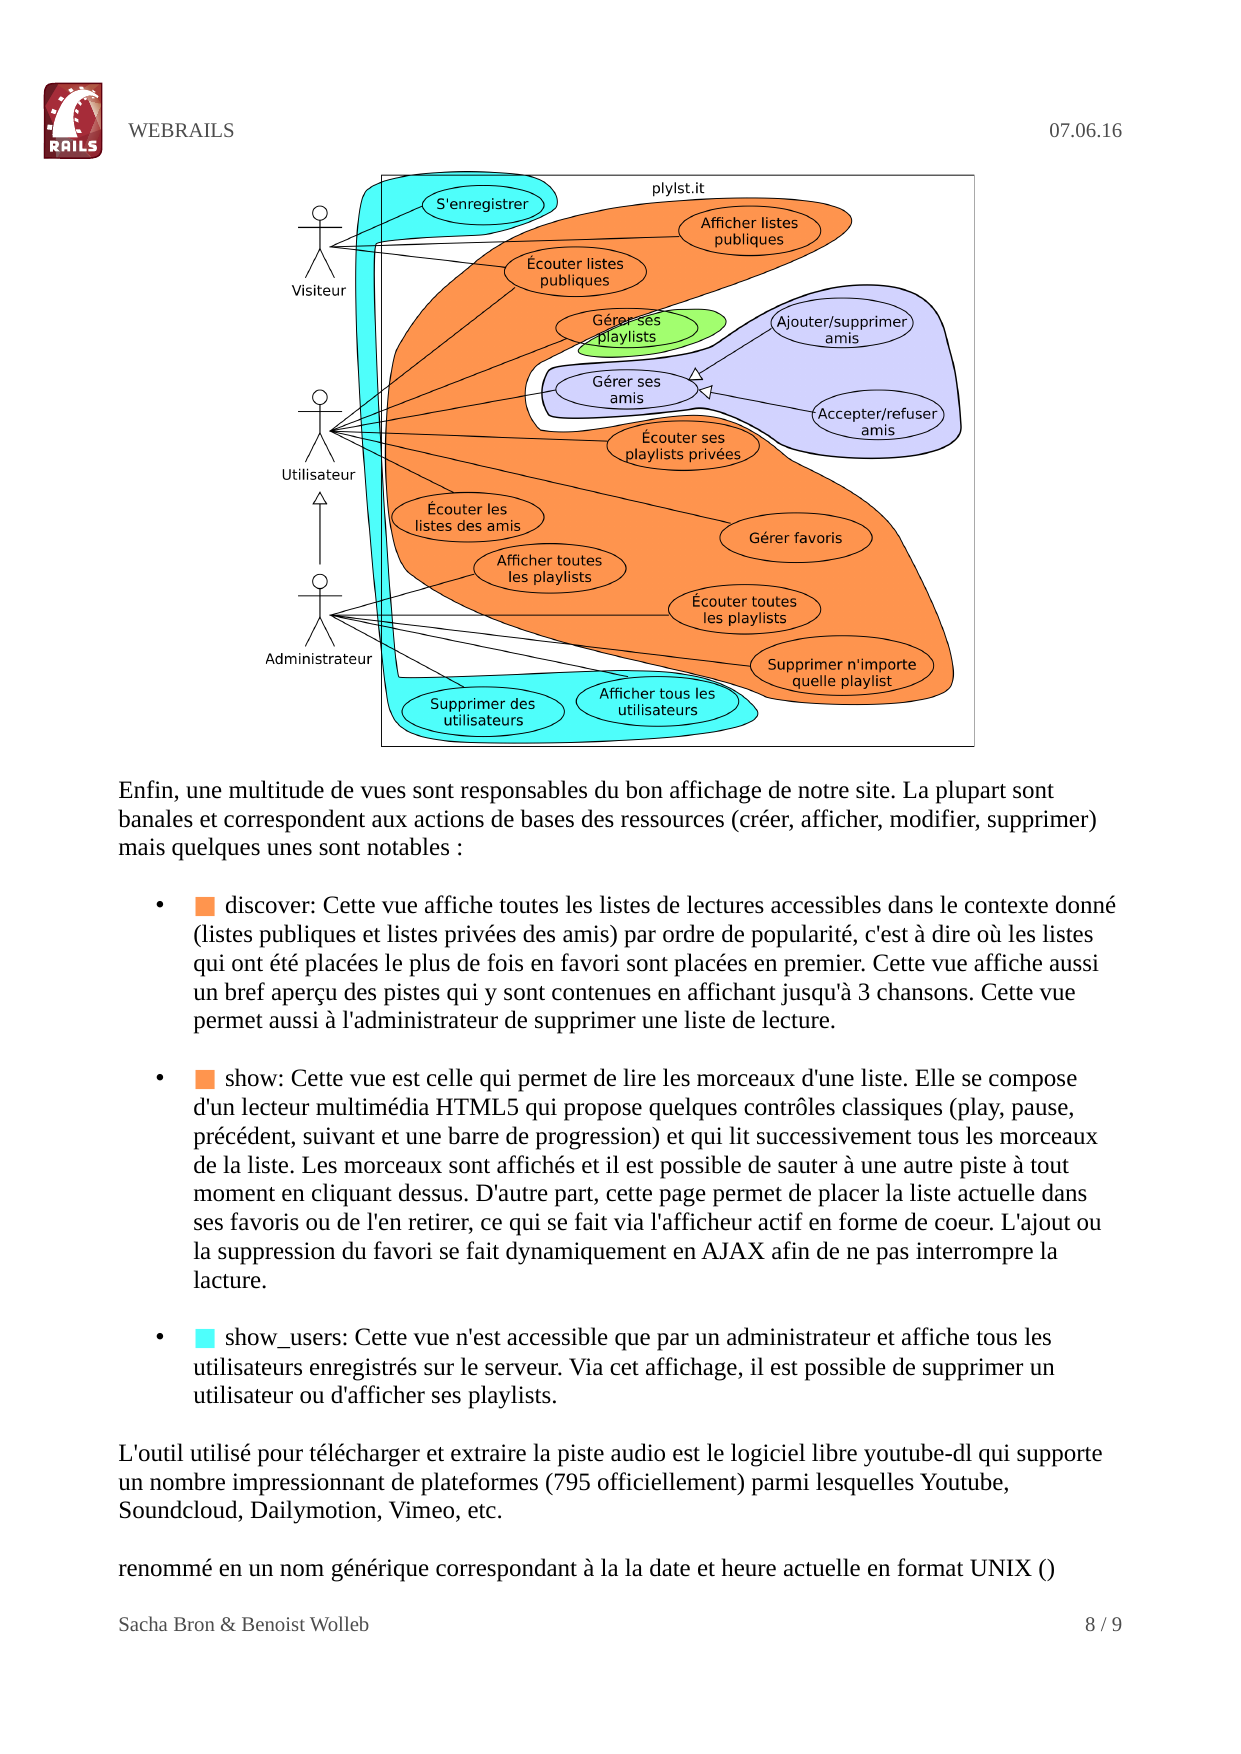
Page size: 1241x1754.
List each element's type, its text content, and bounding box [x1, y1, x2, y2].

list ■ show: Cette vue est celle qui permet de lire les morceaux d'une liste. Elle se compose d'un lecteur multimédia HTML5 qui propose quelques contrôles classiques (play, pause, précédent, suivant et une barre de progression) et qui lit successivement tous les morceaux de la liste. Les morceaux sont affichés et il est possible de sauter à une autre piste à tout moment en cliquant dessus. D'autre part, cette page permet de placer la liste actuelle dans ses favoris ou de l'en retirer, ce qui se fait via l'afficheur actif en forme de coeur. L'ajout ou la suppression du favori se fait dynamiquement en AJAX afin de ne pas interrompre la lacture. [156, 1063, 1122, 1293]
list ■ show_users: Cette vue n'est accessible que par un administrateur et affiche tous les utilisateurs enregistrés sur le serveur. Via cet affichage, il est possible de supprimer un utilisateur ou d'afficher ses playlists. [156, 1322, 1122, 1409]
text Enfin, une multitude de vues sont responsables du bon affichage de notre site. La plupart sont banales et correspondent aux actions de bases des ressources (créer, afficher, modifier, supprimer) mais quelques unes sont notables : [118, 775, 1122, 861]
list ■ discover: Cette vue affiche toutes les listes de lectures accessibles dans le contexte donné (listes publiques et listes privées des amis) par ordre de popularité, c'est à dire où les listes qui ont été placées le plus de fois en favori sont placées en premier. Cette vue affiche aussi un bref aperçu des pistes qui y sont contenues en affichant jusqu'à 3 chansons. Cette vue permet aussi à l'administrateur de supprimer une liste de lecture. [156, 890, 1122, 1034]
text renommé en un nom générique correspondant à la la date et heure actuelle en format UNIX () [118, 1553, 1122, 1582]
picture [265, 171, 975, 747]
text L'outil utilisé pour télécharger et extraire la piste audio est le logiciel libre youtube-dl qui supporte un nombre impressionnant de plateformes (795 officiellement) parmi lesquelles Youtube, Soundcloud, Dailymotion, Vimeo, etc. [118, 1438, 1122, 1524]
